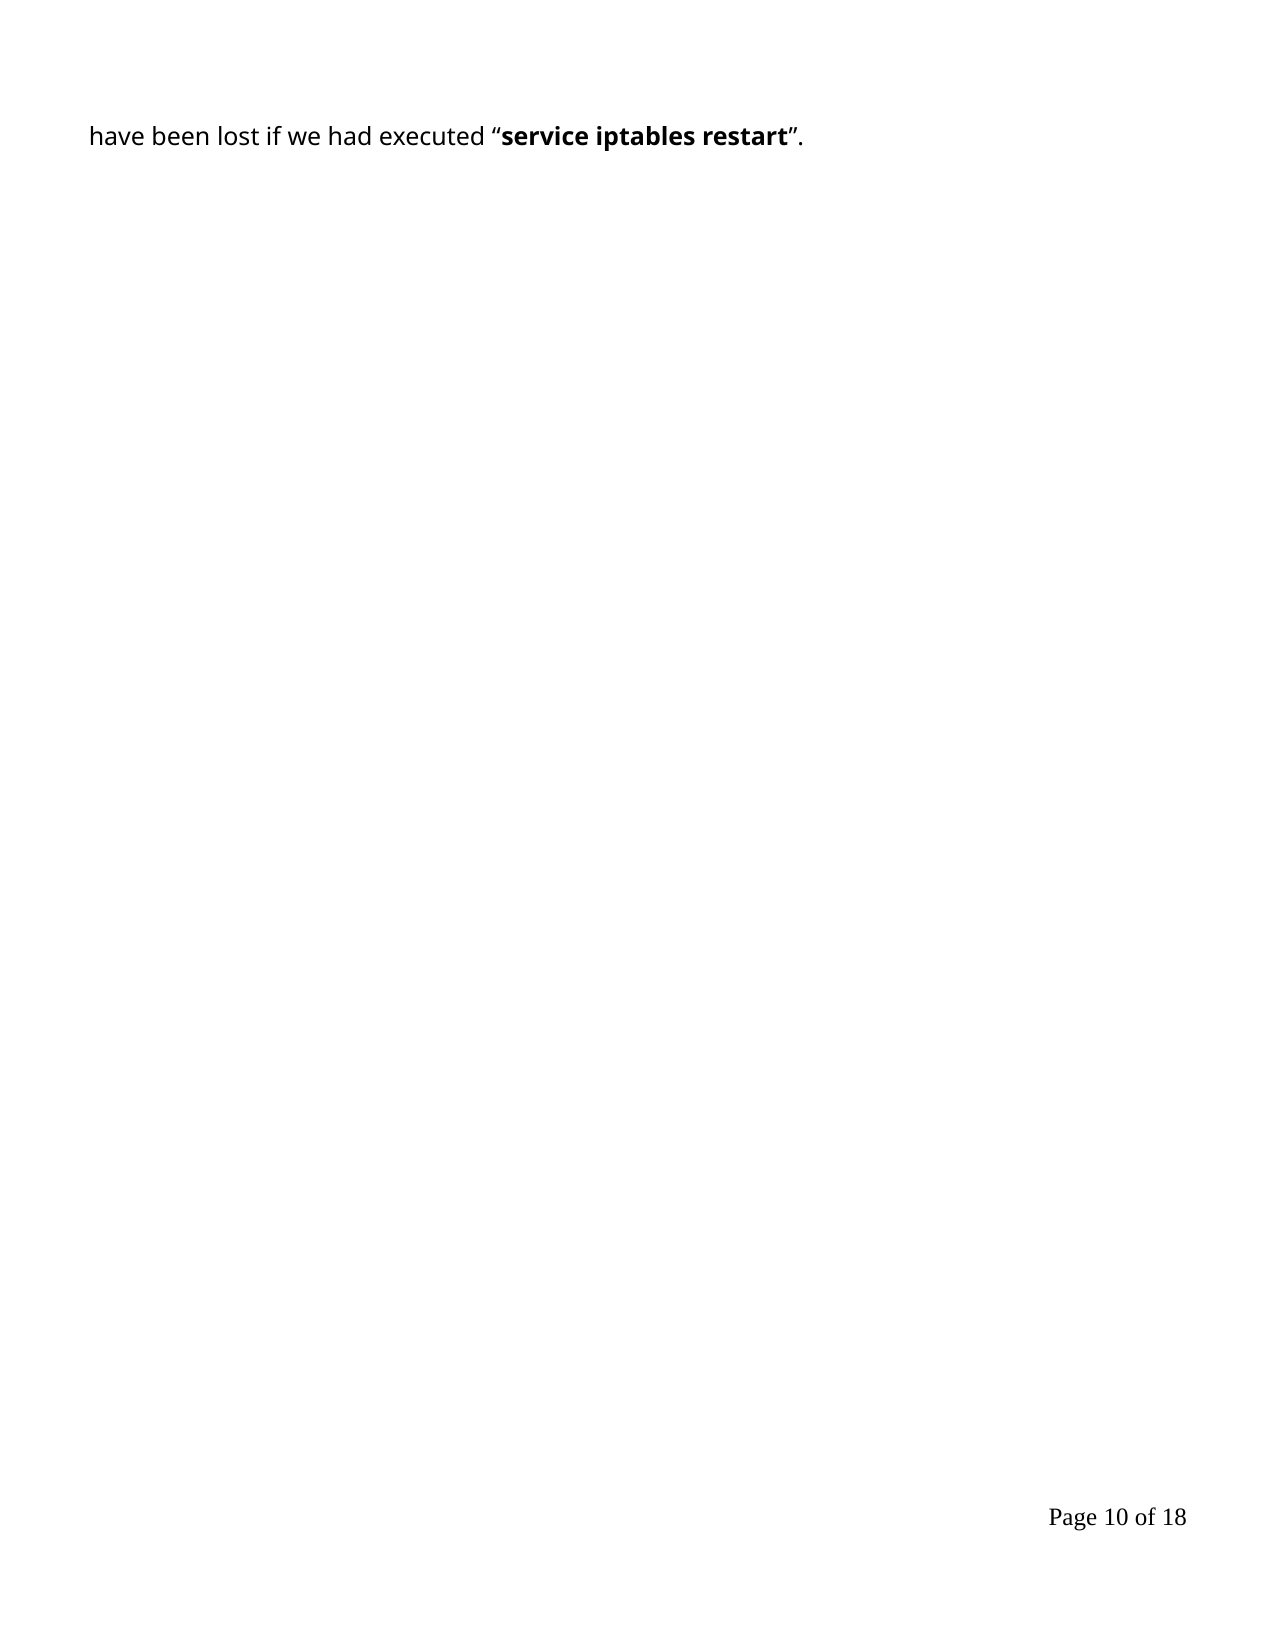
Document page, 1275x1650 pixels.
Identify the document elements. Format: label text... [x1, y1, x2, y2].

text have been lost if we had executed “service iptables restart”. [88, 118, 1186, 152]
